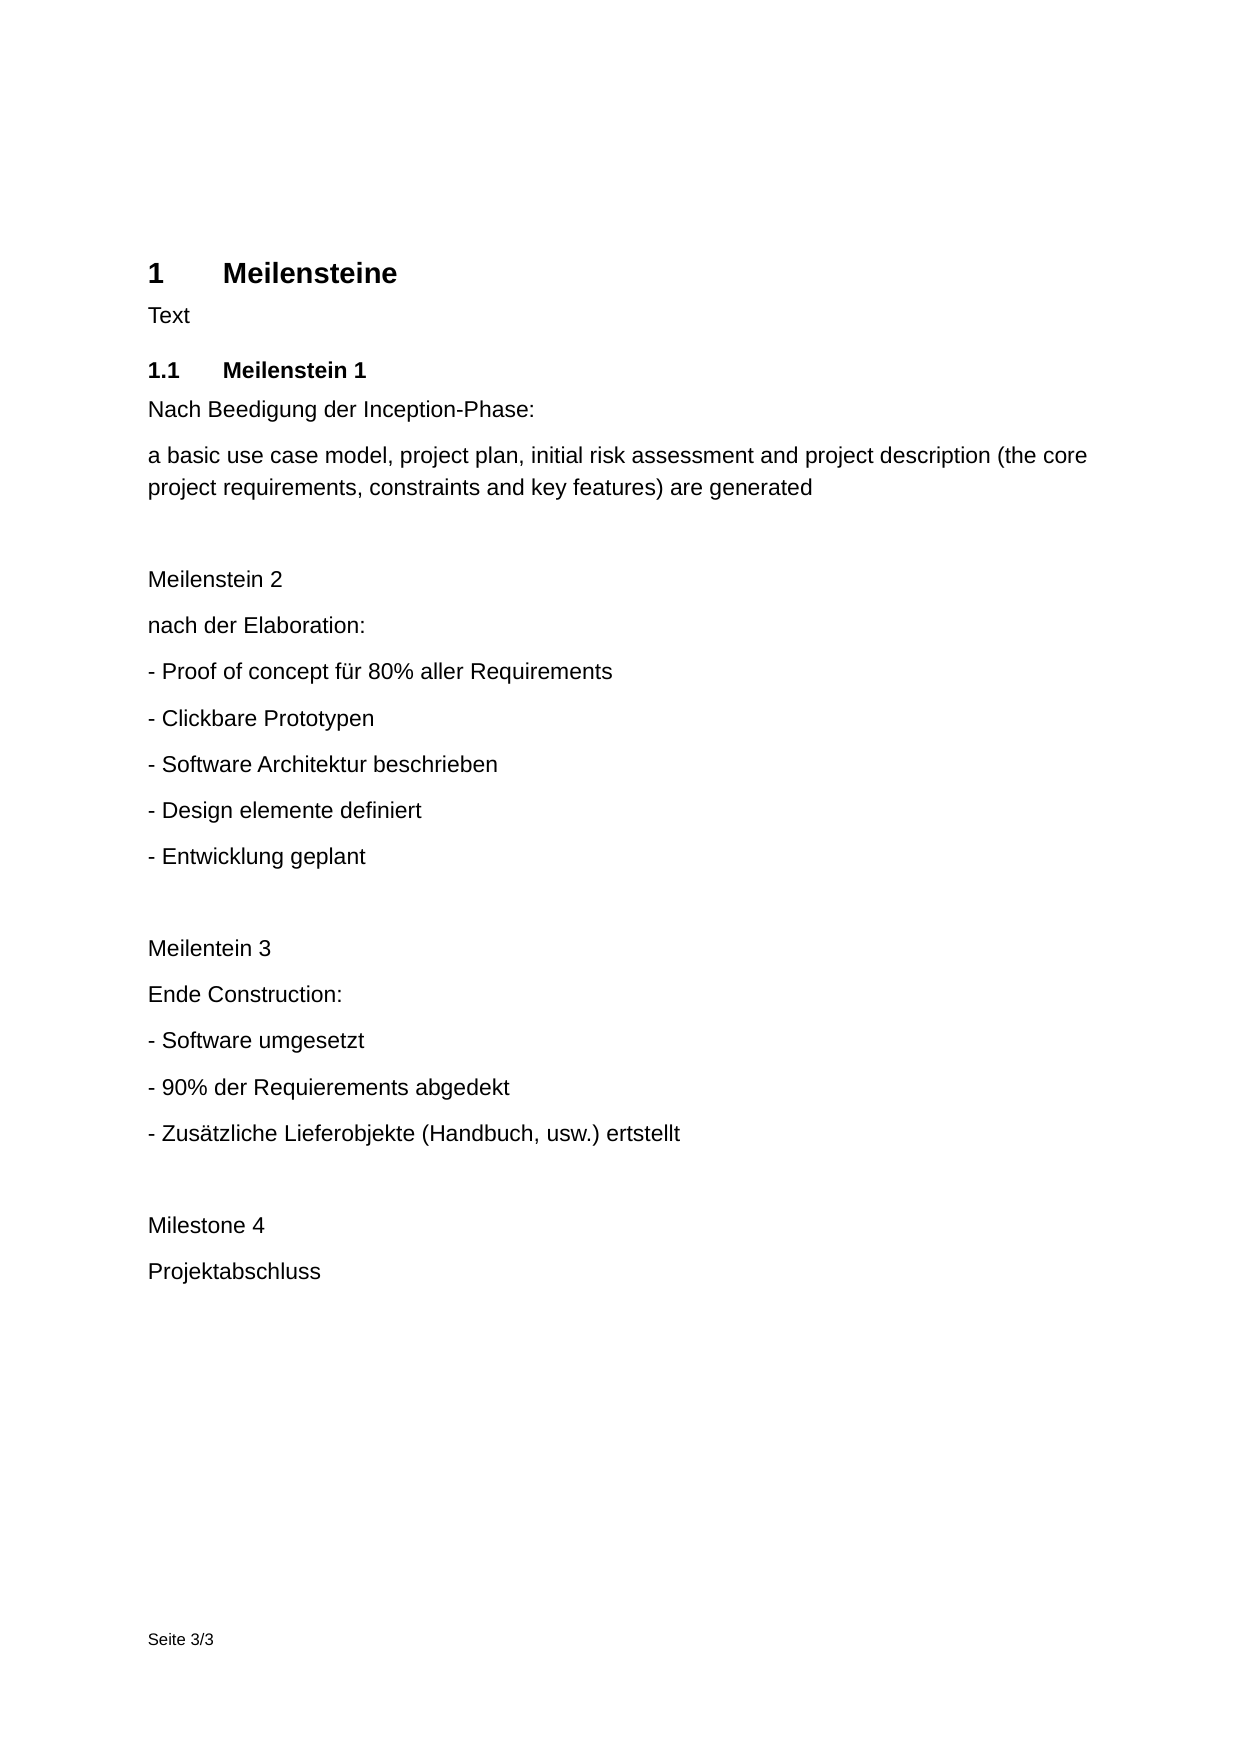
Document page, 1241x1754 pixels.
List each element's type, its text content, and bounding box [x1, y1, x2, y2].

text Projektabschluss [148, 1258, 1122, 1284]
text - Software Architektur beschrieben [148, 751, 1122, 777]
text - Proof of concept für 80% aller Requirements [148, 658, 1122, 685]
text Milestone 4 [148, 1212, 1122, 1238]
text a basic use case model, project plan, initial risk assessment and project description (the core project requirements, constraints and key features) are generated [148, 442, 1122, 500]
text - Clickbare Prototypen [148, 704, 1122, 731]
text - Zusätzliche Lieferobjekte (Handbuch, usw.) ertstellt [148, 1120, 1122, 1146]
text nach der Elaboration: [148, 612, 1122, 638]
text - Entwicklung geplant [148, 843, 1122, 869]
text - 90% der Requierements abgedekt [148, 1074, 1122, 1100]
text Text [148, 302, 1122, 328]
text Ende Construction: [148, 981, 1122, 1008]
subtitle Meilenstein 1 [148, 357, 1122, 383]
text Nach Beedigung der Inception-Phase: [148, 396, 1122, 422]
text - Design elemente definiert [148, 797, 1122, 823]
text Meilenstein 2 [148, 566, 1122, 592]
text Meilentein 3 [148, 935, 1122, 962]
subtitle Meilensteine [148, 256, 1122, 289]
text - Software umgesetzt [148, 1027, 1122, 1054]
